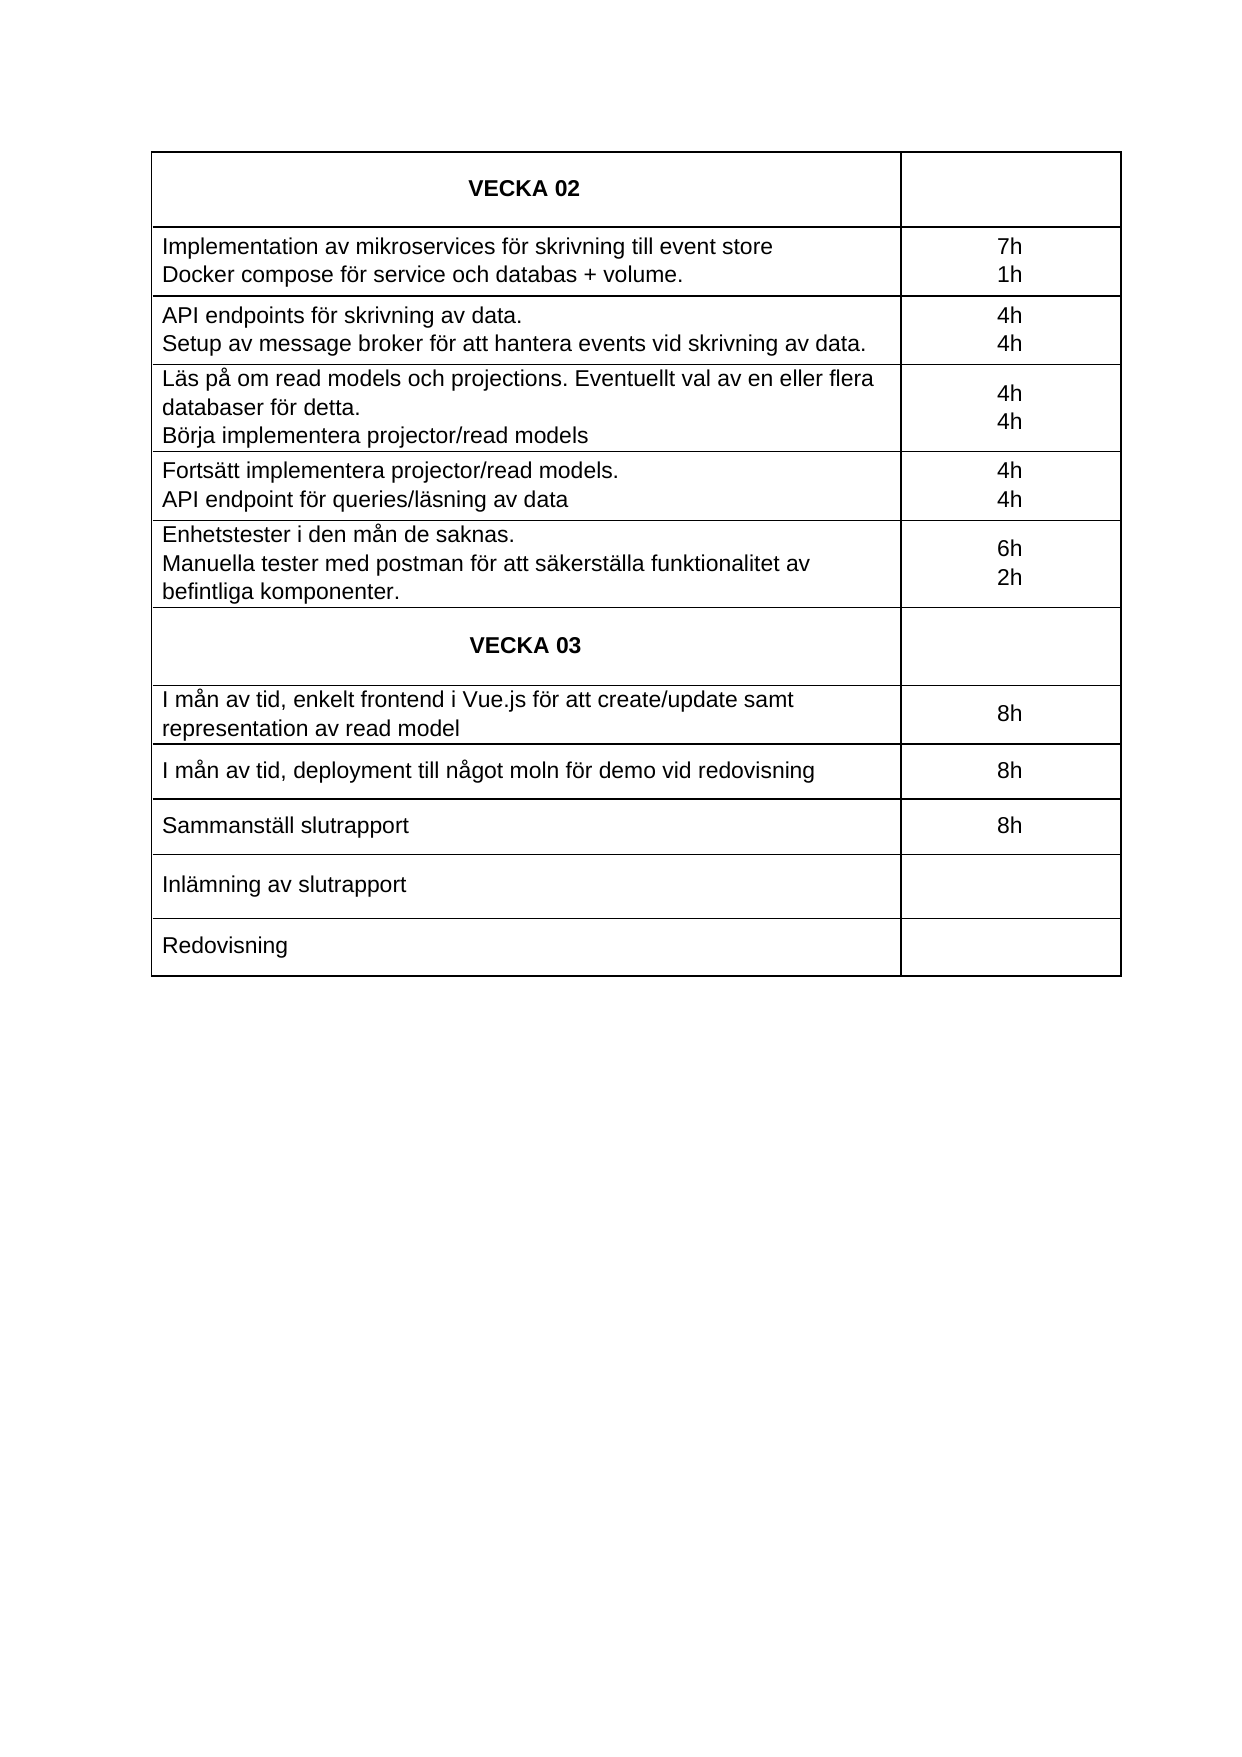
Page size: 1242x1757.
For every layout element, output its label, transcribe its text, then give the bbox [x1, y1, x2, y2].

table_cell [902, 855, 1120, 917]
table_cell VECKA 03 [152, 608, 900, 684]
table_cell Inlämning av slutrapport [152, 855, 900, 917]
table_cell 8h [902, 686, 1120, 743]
table_cell Redovisning [152, 919, 900, 975]
table_cell 8h [902, 800, 1120, 854]
table_cell Implementation av mikroservices för skrivning till event store Docker compose för service och databas + volume. [152, 227, 900, 295]
table_cell Läs på om read models och projections. Eventuellt val av en eller flera databaser för detta. Börja implementera projector/read models [152, 365, 900, 451]
table_cell Enhetstester i den mån de saknas. Manuella tester med postman för att säkerställa funktionalitet av befintliga komponenter. [152, 521, 900, 606]
table_cell 4h 4h [902, 452, 1120, 519]
table_cell I mån av tid, enkelt frontend i Vue.js för att create/update samt representation av read model [152, 686, 900, 743]
table_cell API endpoints för skrivning av data. Setup av message broker för att hantera events vid skrivning av data. [152, 296, 900, 364]
table_cell 4h 4h [902, 297, 1120, 364]
table_cell VECKA 02 [152, 153, 900, 226]
table_cell [902, 608, 1120, 684]
table_cell I mån av tid, deployment till något moln för demo vid redovisning [152, 744, 900, 798]
table_cell [902, 153, 1120, 226]
table_cell Fortsätt implementera projector/read models. API endpoint för queries/läsning av data [152, 452, 900, 519]
table_cell 7h 1h [902, 228, 1120, 295]
table_cell [902, 919, 1120, 975]
table_cell Sammanställ slutrapport [152, 799, 900, 854]
table_cell 8h [902, 745, 1120, 798]
table_cell 6h 2h [902, 521, 1120, 606]
table_cell 4h 4h [902, 365, 1120, 451]
